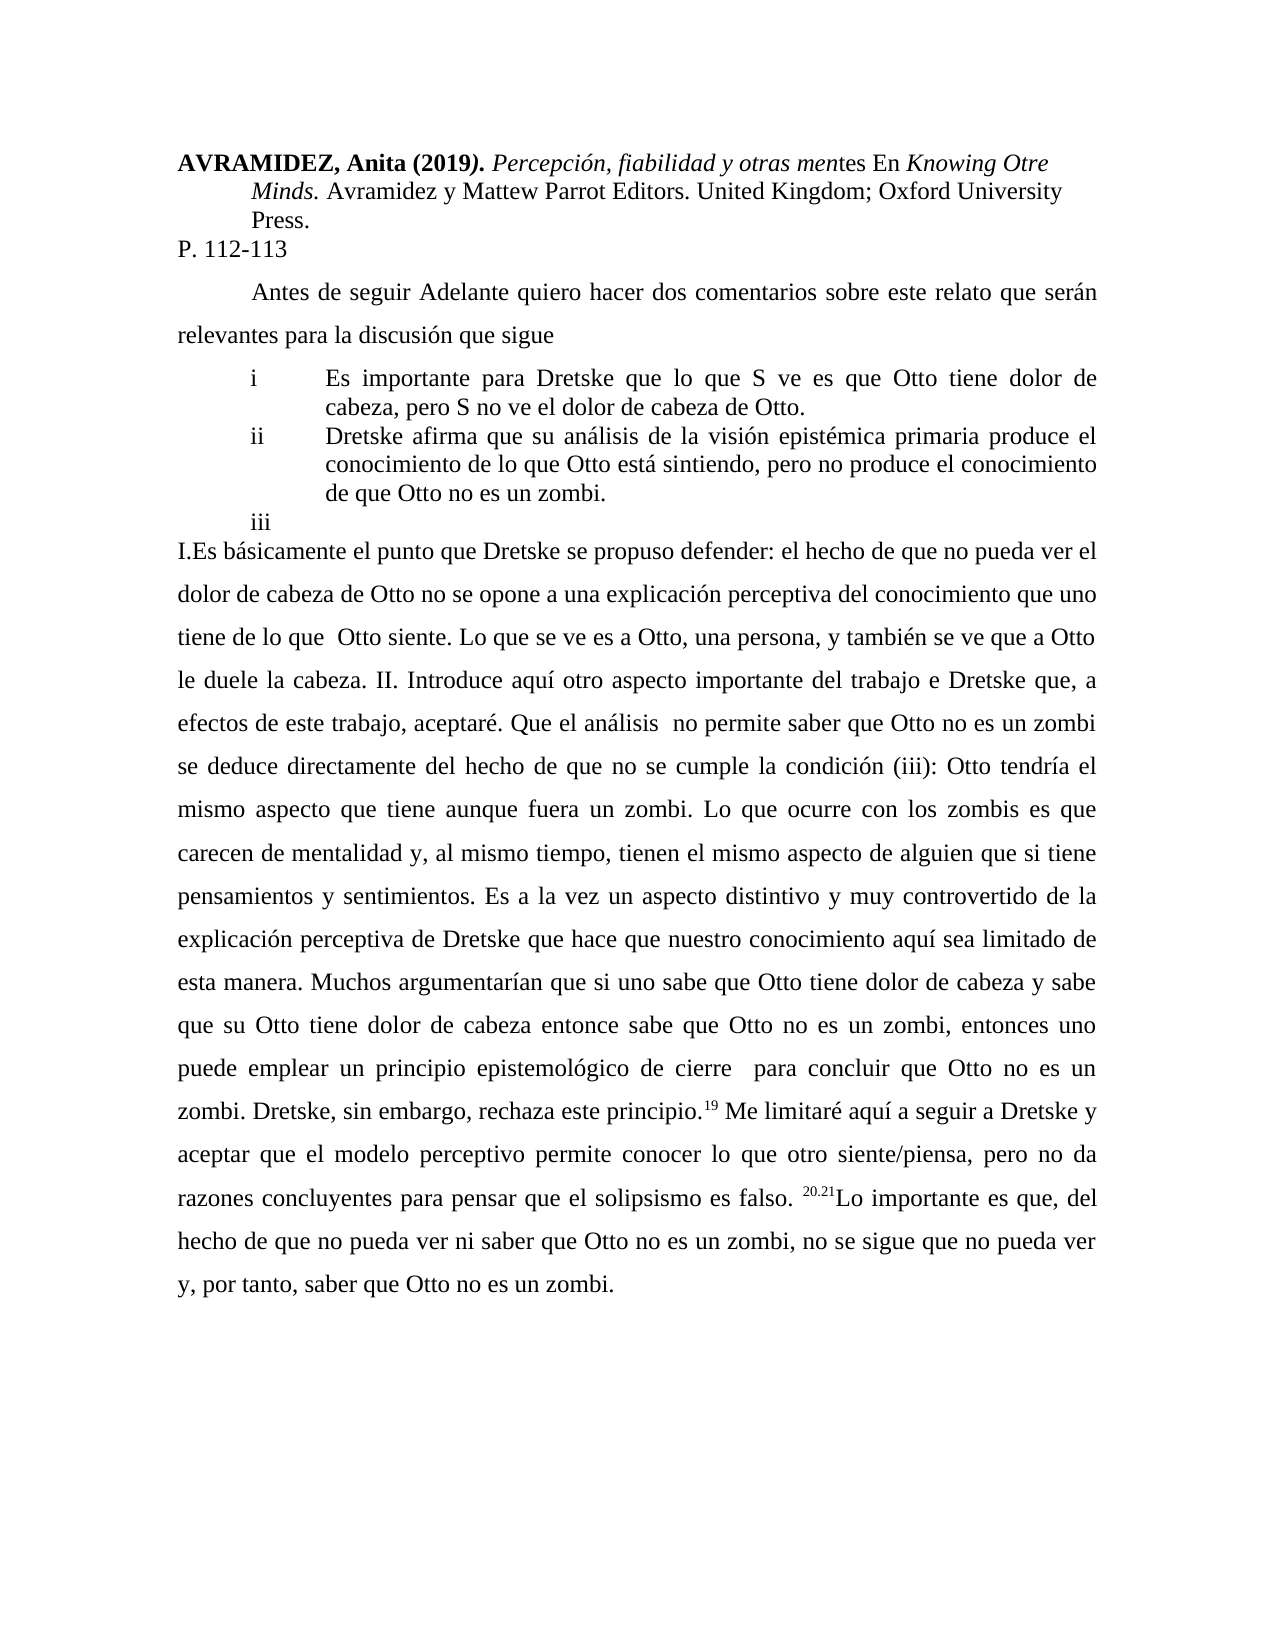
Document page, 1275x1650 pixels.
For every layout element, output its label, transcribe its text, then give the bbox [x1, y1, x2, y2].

text P. 112-113 [177, 234, 1098, 263]
list Es importante para Dretske que lo que S ve es que Otto tiene dolor de cabeza, pero S no ve el dolor de cabeza de Otto. [250, 363, 1098, 421]
text AVRAMIDEZ, Anita (2019). Percepción, fiabilidad y otras mentes En Knowing Otre Minds. Avramidez y Mattew Parrot Editors. United Kingdom; Oxford University Press. [177, 148, 1098, 234]
text Antes de seguir Adelante quiero hacer dos comentarios sobre este relato que serán relevantes para la discusión que sigue [177, 277, 1098, 349]
list Dretske afirma que su análisis de la visión epistémica primaria produce el conocimiento de lo que Otto está sintiendo, pero no produce el conocimiento de que Otto no es un zombi. [250, 421, 1098, 507]
text I.Es básicamente el punto que Dretske se propuso defender: el hecho de que no pueda ver el dolor de cabeza de Otto no se opone a una explicación perceptiva del conocimiento que uno tiene de lo que Otto siente. Lo que se ve es a Otto, una persona, y también se ve que a Otto le duele la cabeza. II. Introduce aquí otro aspecto importante del trabajo e Dretske que, a efectos de este trabajo, aceptaré. Que el análisis no permite saber que Otto no es un zombi se deduce directamente del hecho de que no se cumple la condición (iii): Otto tendría el mismo aspecto que tiene aunque fuera un zombi. Lo que ocurre con los zombis es que carecen de mentalidad y, al mismo tiempo, tienen el mismo aspecto de alguien que si tiene pensamientos y sentimientos. Es a la vez un aspecto distintivo y muy controvertido de la explicación perceptiva de Dretske que hace que nuestro conocimiento aquí sea limitado de esta manera. Muchos argumentarían que si uno sabe que Otto tiene dolor de cabeza y sabe que su Otto tiene dolor de cabeza entonce sabe que Otto no es un zombi, entonces uno puede emplear un principio epistemológico de cierre para concluir que Otto no es un zombi. Dretske, sin embargo, rechaza este principio.19 Me limitaré aquí a seguir a Dretske y aceptar que el modelo perceptivo permite conocer lo que otro siente/piensa, pero no da razones concluyentes para pensar que el solipsismo es falso. 20.21Lo importante es que, del hecho de que no pueda ver ni saber que Otto no es un zombi, no se sigue que no pueda ver y, por tanto, saber que Otto no es un zombi. [177, 536, 1098, 1298]
